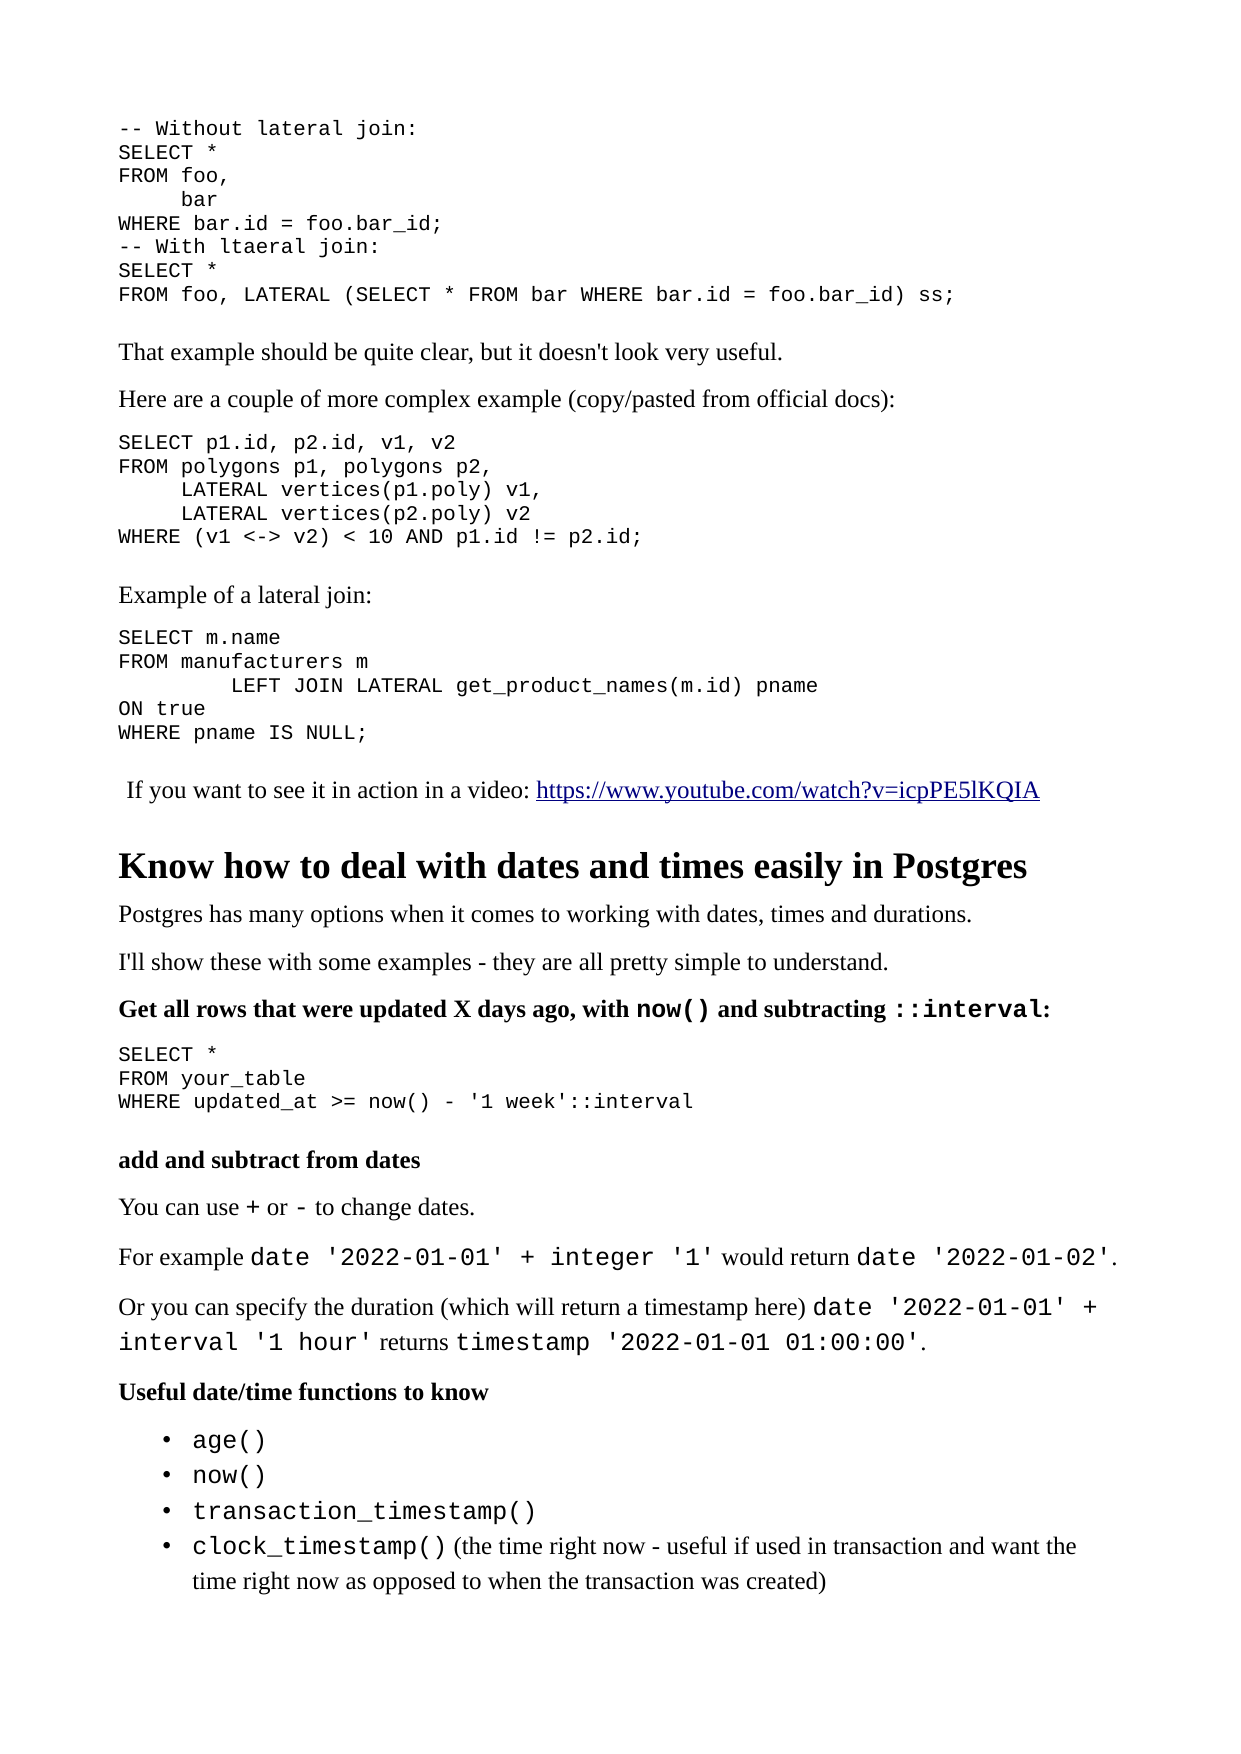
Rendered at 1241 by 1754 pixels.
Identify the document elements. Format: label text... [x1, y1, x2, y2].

text FROM your_table [118, 1068, 1122, 1092]
text LATERAL vertices(p2.poly) v2 [118, 503, 1122, 527]
text FROM foo, [118, 165, 1122, 189]
list now() [162, 1460, 1122, 1491]
text For example date '2022-01-01' + integer '1' would return date '2022-01-02'. [118, 1242, 1122, 1273]
text LEFT JOIN LATERAL get_product_names(m.id) pname [118, 674, 1122, 698]
text That example should be quite clear, but it doesn't look very useful. [118, 337, 1122, 366]
text bar [118, 189, 1122, 213]
text Or you can specify the duration (which will return a timestamp here) date '2022-01-01' + interval '1 hour' returns timestamp '2022-01-01 01:00:00'. [118, 1292, 1122, 1358]
text FROM polygons p1, polygons p2, [118, 456, 1122, 479]
text SELECT m.name [118, 627, 1122, 651]
list clock_timestamp() (the time right now - useful if used in transaction and want the time right now as opposed to when the transaction was created) [162, 1531, 1122, 1595]
text WHERE updated_at >= now() - '1 week'::interval [118, 1092, 1122, 1115]
text WHERE (v1 <-> v2) < 10 AND p1.id != p2.id; [118, 527, 1122, 550]
text -- Without lateral join: [118, 118, 1122, 142]
list age() [162, 1425, 1122, 1456]
text SELECT * [118, 260, 1122, 284]
text Postgres has many options when it comes to working with dates, times and durations. [118, 899, 1122, 928]
text -- With ltaeral join: [118, 236, 1122, 260]
text SELECT p1.id, p2.id, v1, v2 [118, 432, 1122, 456]
text ON true [118, 698, 1122, 722]
text Here are a couple of more complex example (copy/pasted from official docs): [118, 384, 1122, 413]
text SELECT * [118, 1044, 1122, 1068]
text FROM manufacturers m [118, 651, 1122, 674]
text If you want to see it in action in a video: https://www.youtube.com/watch?v=icpPE5lKQIA [126, 775, 1122, 804]
text add and subtract from dates [118, 1145, 1122, 1173]
text Useful date/time functions to know [118, 1377, 1122, 1406]
text You can use + or - to change dates. [118, 1192, 1122, 1223]
text I'll show these with some examples - they are all pretty simple to understand. [118, 947, 1122, 975]
text WHERE pname IS NULL; [118, 722, 1122, 746]
list transaction_timestamp() [162, 1496, 1122, 1527]
text FROM foo, LATERAL (SELECT * FROM bar WHERE bar.id = foo.bar_id) ss; [118, 284, 1122, 307]
text Example of a lateral join: [118, 580, 1122, 608]
text SELECT * [118, 142, 1122, 165]
subtitle Know how to deal with dates and times easily in Postgres [118, 843, 1122, 887]
text WHERE bar.id = foo.bar_id; [118, 213, 1122, 236]
text Get all rows that were updated X days ago, with now() and subtracting ::interval: [118, 994, 1122, 1025]
text LATERAL vertices(p1.poly) v1, [118, 479, 1122, 503]
